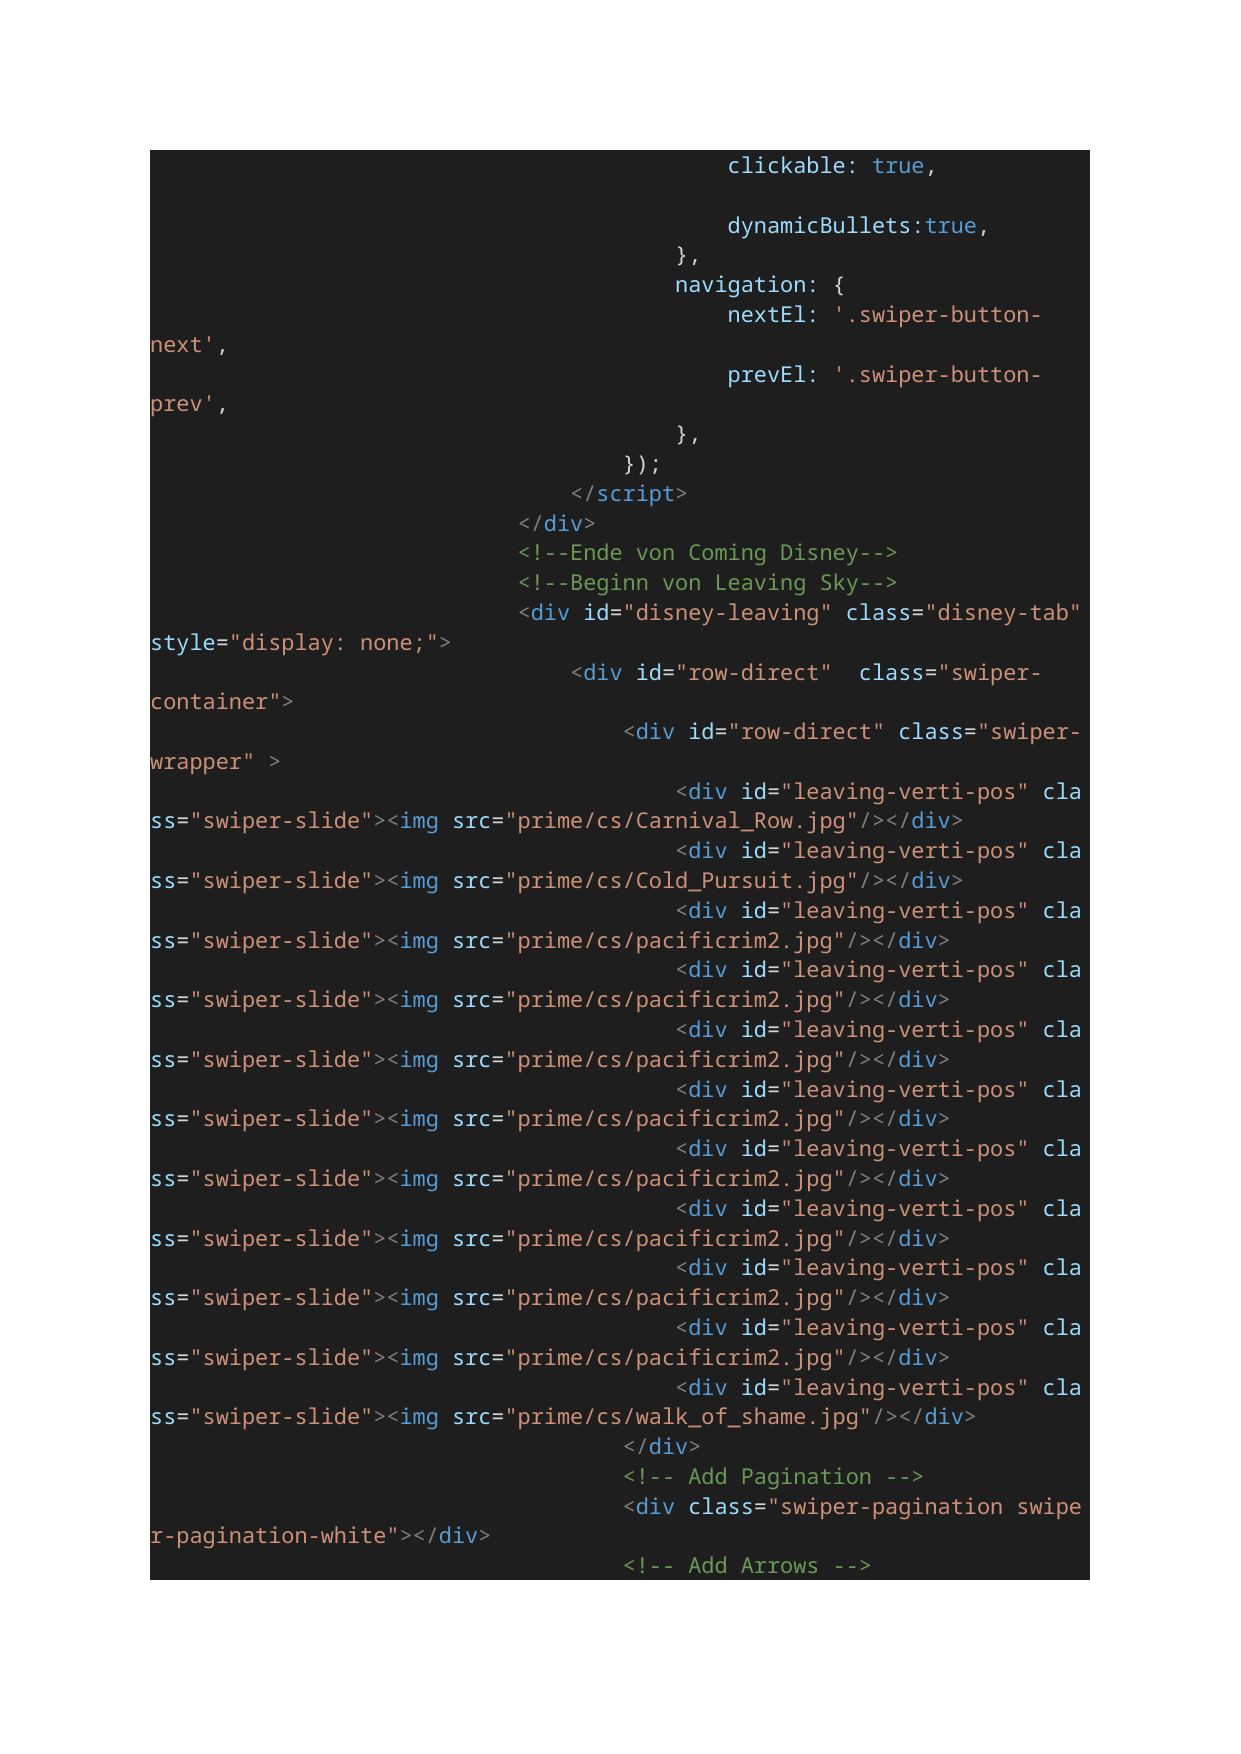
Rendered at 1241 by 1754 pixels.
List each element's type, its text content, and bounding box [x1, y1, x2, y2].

text <!-- Add Arrows --> [150, 1550, 1090, 1580]
text prevEl: '.swiper-button-prev', [150, 358, 1090, 418]
text <div id="row-direct" class="swiper-wrapper" > [150, 716, 1090, 776]
text }, [150, 239, 1090, 269]
text <!--Beginn von Leaving Sky--> [150, 567, 1090, 597]
text <div id="leaving-verti-pos" class="swiper-slide"><img src="prime/cs/pacificrim2.jpg"/></div> [150, 1312, 1090, 1371]
text }, [150, 418, 1090, 448]
text navigation: { [150, 269, 1090, 299]
text <div id="leaving-verti-pos" class="swiper-slide"><img src="prime/cs/pacificrim2.jpg"/></div> [150, 1193, 1090, 1252]
text <div id="leaving-verti-pos" class="swiper-slide"><img src="prime/cs/pacificrim2.jpg"/></div> [150, 1073, 1090, 1133]
text <div id="leaving-verti-pos" class="swiper-slide"><img src="prime/cs/Cold_Pursuit.jpg"/></div> [150, 835, 1090, 895]
text <div id="row-direct" class="swiper-container"> [150, 656, 1090, 716]
text <div id="leaving-verti-pos" class="swiper-slide"><img src="prime/cs/pacificrim2.jpg"/></div> [150, 1133, 1090, 1193]
text }); [150, 448, 1090, 478]
text </script> [150, 478, 1090, 507]
text clickable: true, [150, 150, 1090, 209]
text <div id="leaving-verti-pos" class="swiper-slide"><img src="prime/cs/walk_of_shame.jpg"/></div> [150, 1371, 1090, 1431]
text <div id="leaving-verti-pos" class="swiper-slide"><img src="prime/cs/pacificrim2.jpg"/></div> [150, 895, 1090, 954]
text <div id="leaving-verti-pos" class="swiper-slide"><img src="prime/cs/Carnival_Row.jpg"/></div> [150, 776, 1090, 835]
text </div> [150, 507, 1090, 537]
text dynamicBullets:true, [150, 209, 1090, 239]
text <div id="disney-leaving" class="disney-tab" style="display: none;"> [150, 597, 1090, 656]
text <div class="swiper-pagination swiper-pagination-white"></div> [150, 1491, 1090, 1550]
text <div id="leaving-verti-pos" class="swiper-slide"><img src="prime/cs/pacificrim2.jpg"/></div> [150, 954, 1090, 1014]
text <!--Ende von Coming Disney--> [150, 537, 1090, 567]
text <div id="leaving-verti-pos" class="swiper-slide"><img src="prime/cs/pacificrim2.jpg"/></div> [150, 1014, 1090, 1073]
text </div> [150, 1431, 1090, 1461]
text <!-- Add Pagination --> [150, 1461, 1090, 1491]
text nextEl: '.swiper-button-next', [150, 299, 1090, 358]
text <div id="leaving-verti-pos" class="swiper-slide"><img src="prime/cs/pacificrim2.jpg"/></div> [150, 1252, 1090, 1312]
